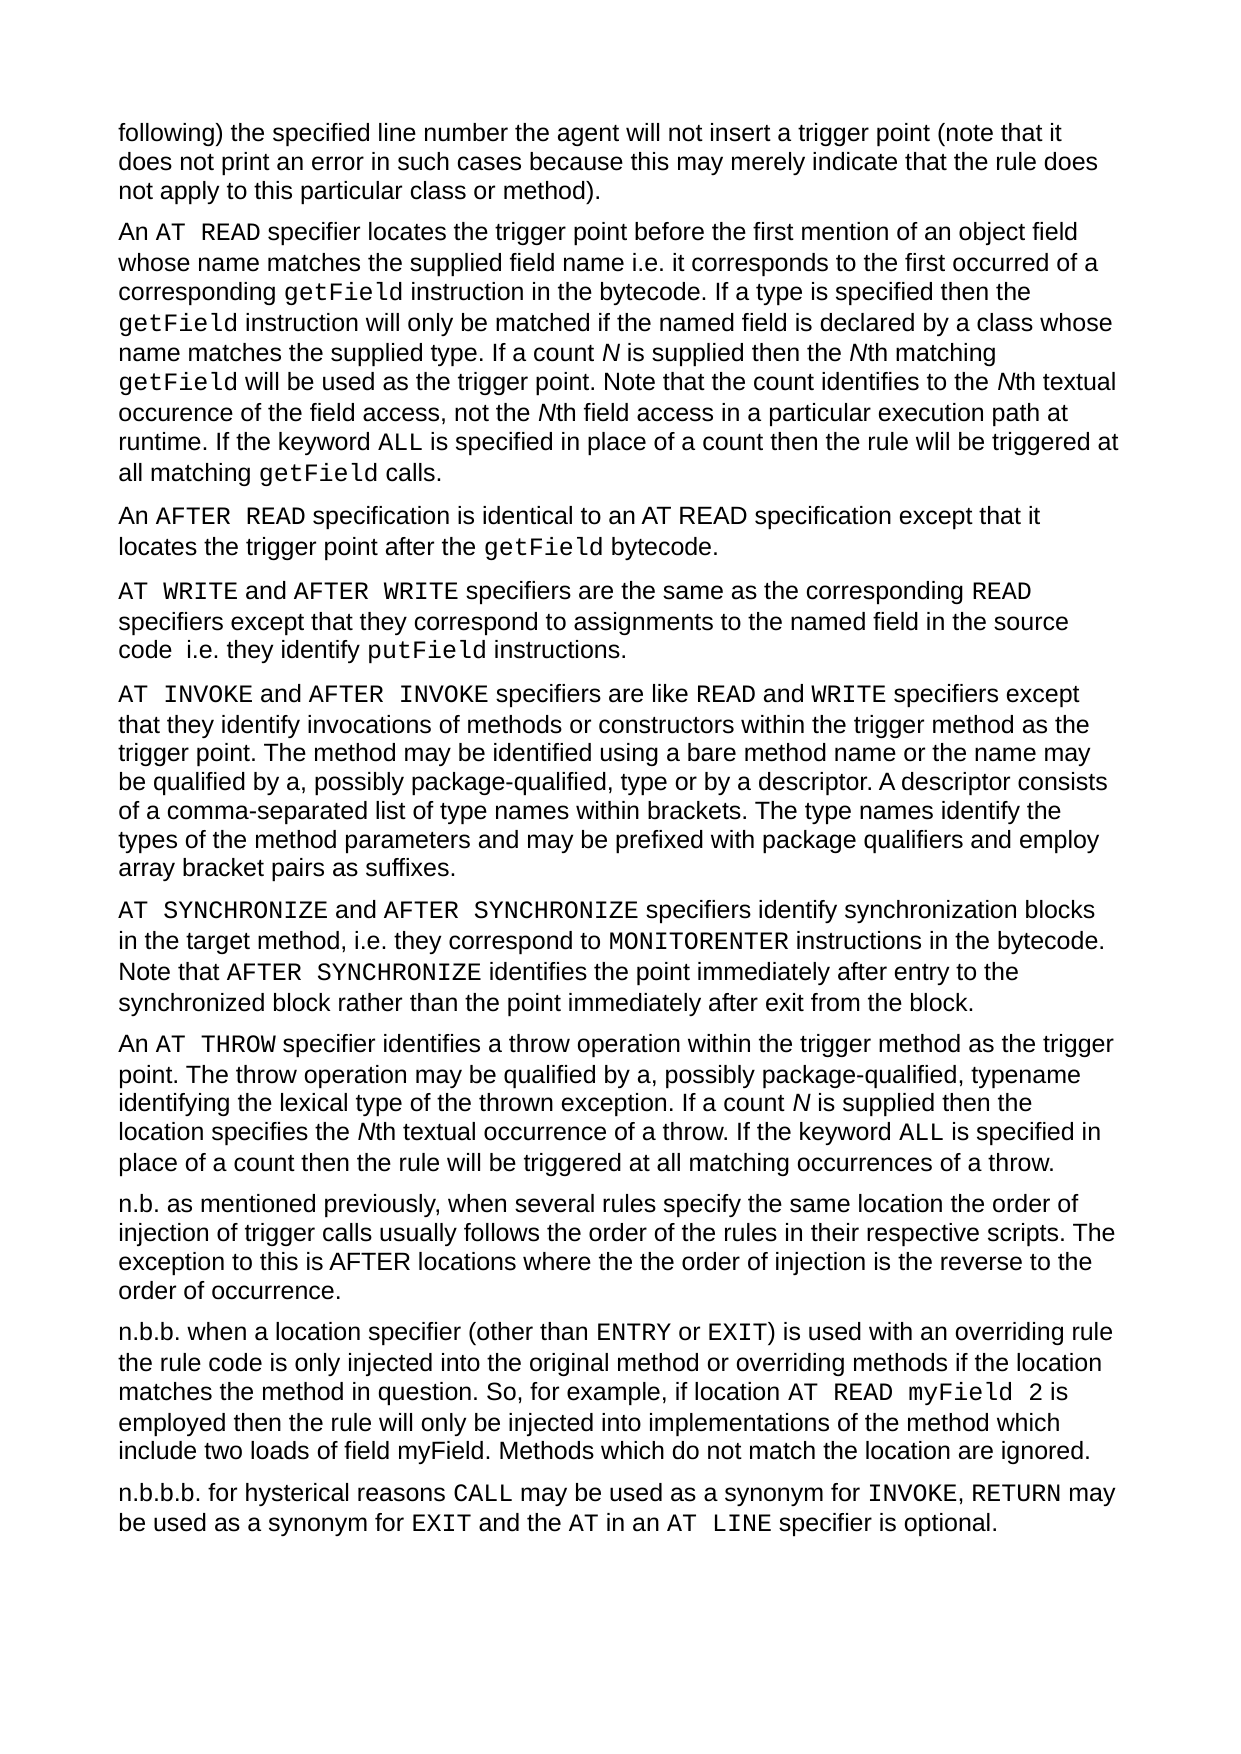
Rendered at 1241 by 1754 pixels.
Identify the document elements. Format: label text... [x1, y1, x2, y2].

text following) the specified line number the agent will not insert a trigger point (note that it does not print an error in such cases because this may merely indicate that the rule does not apply to this particular class or method). [118, 118, 1122, 204]
text An AT READ specifier locates the trigger point before the first mention of an object field whose name matches the supplied field name i.e. it corresponds to the first occurred of a corresponding getField instruction in the bytecode. If a type is specified then the getField instruction will only be matched if the named field is declared by a class whose name matches the supplied type. If a count N is supplied then the Nth matching getField will be used as the trigger point. Note that the count identifies to the Nth textual occurence of the field access, not the Nth field access in a particular execution path at runtime. If the keyword ALL is specified in place of a count then the rule wlil be triggered at all matching getField calls. [118, 217, 1122, 489]
text n.b.b. when a location specifier (other than ENTRY or EXIT) is used with an overriding rule the rule code is only injected into the original method or overriding methods if the location matches the method in question. So, for example, if location AT READ myField 2 is employed then the rule will only be injected into implementations of the method which include two loads of field myField. Methods which do not match the location are ignored. [118, 1317, 1122, 1465]
text n.b.b.b. for hysterical reasons CALL may be used as a synonym for INVOKE, RETURN may be used as a synonym for EXIT and the AT in an AT LINE specifier is optional. [118, 1477, 1122, 1539]
text AT WRITE and AFTER WRITE specifiers are the same as the corresponding READ specifiers except that they correspond to assignments to the named field in the source code i.e. they identify putField instructions. [118, 576, 1122, 666]
text AT SYNCHRONIZE and AFTER SYNCHRONIZE specifiers identify synchronization blocks in the target method, i.e. they correspond to MONITORENTER instructions in the bytecode. Note that AFTER SYNCHRONIZE identifies the point immediately after entry to the synchronized block rather than the point immediately after exit from the block. [118, 895, 1122, 1016]
text An AFTER READ specification is identical to an AT READ specification except that it locates the trigger point after the getField bytecode. [118, 501, 1122, 563]
text An AT THROW specifier identifies a throw operation within the trigger method as the trigger point. The throw operation may be qualified by a, possibly package-qualified, typename identifying the lexical type of the thrown exception. If a count N is supplied then the location specifies the Nth textual occurrence of a throw. If the keyword ALL is specified in place of a count then the rule will be triggered at all matching occurrences of a throw. [118, 1029, 1122, 1177]
text n.b. as mentioned previously, when several rules specify the same location the order of injection of trigger calls usually follows the order of the rules in their respective scripts. The exception to this is AFTER locations where the the order of injection is the reverse to the order of occurrence. [118, 1189, 1122, 1304]
text AT INVOKE and AFTER INVOKE specifiers are like READ and WRITE specifiers except that they identify invocations of methods or constructors within the trigger method as the trigger point. The method may be identified using a bare method name or the name may be qualified by a, possibly package-qualified, type or by a descriptor. A descriptor consists of a comma-separated list of type names within brackets. The type names identify the types of the method parameters and may be prefixed with package qualifiers and employ array bracket pairs as suffixes. [118, 679, 1122, 882]
